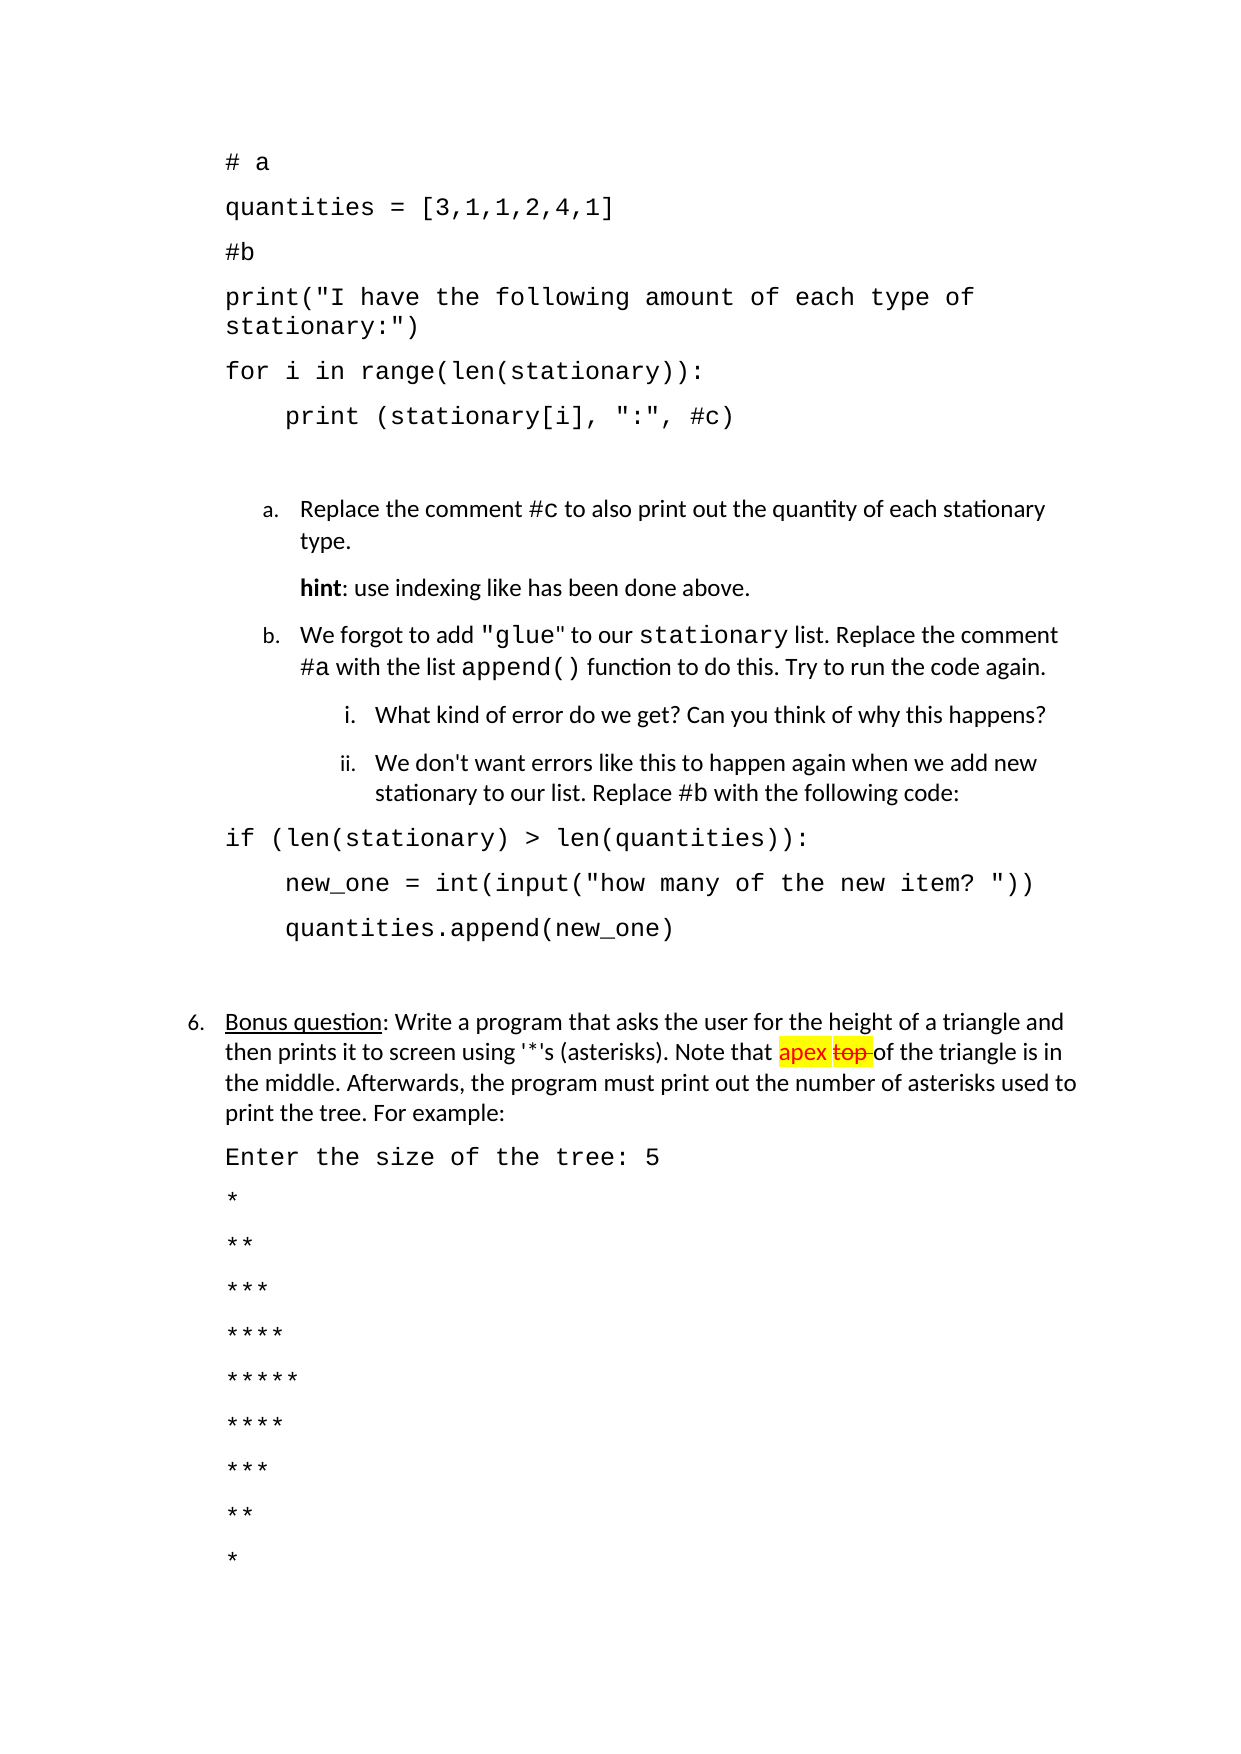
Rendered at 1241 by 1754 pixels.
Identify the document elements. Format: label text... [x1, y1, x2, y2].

text *** [225, 1459, 1090, 1488]
text #b [225, 240, 1090, 268]
list hint: use indexing like has been done above. [300, 572, 1090, 603]
list Replace the comment #c to also print out the quantity of each stationary type. [262, 493, 1090, 556]
text # a [225, 150, 1090, 178]
text Enter the size of the tree: 5 [225, 1144, 1090, 1173]
text * [225, 1189, 1090, 1218]
text quantities = [3,1,1,2,4,1] [225, 195, 1090, 223]
text ** [225, 1234, 1090, 1263]
text for i in range(len(stationary)): [225, 358, 1090, 387]
text *** [225, 1279, 1090, 1308]
text if (len(stationary) > len(quantities)): [225, 826, 1090, 854]
text new_one = int(input("how many of the new item? ")) [225, 871, 1090, 899]
text ***** [225, 1369, 1090, 1398]
text **** [225, 1414, 1090, 1443]
text quantities.append(new_one) [225, 916, 1090, 944]
list What kind of error do we get? Can you think of why this happens? [356, 700, 1090, 730]
text print("I have the following amount of each type of stationary:") [225, 285, 1090, 342]
list We don't want errors like this to happen again when we add new stationary to our list. Replace #b with the following code: [356, 747, 1090, 809]
text ** [225, 1504, 1090, 1533]
text print (stationary[i], ":", #c) [225, 403, 1090, 432]
text **** [225, 1324, 1090, 1353]
text * [225, 1549, 1090, 1578]
list Bonus question: Write a program that asks the user for the height of a triangle and then prints it to screen using '*'s (asterisks). Note that apex top of the triangle is in the middle. Afterwards, the program must print out the number of asterisks used to print the tree. For example: [187, 1006, 1090, 1128]
list We forgot to add "glue" to our stationary list. Replace the comment #a with the list append() function to do this. Try to run the code again. [262, 619, 1090, 683]
